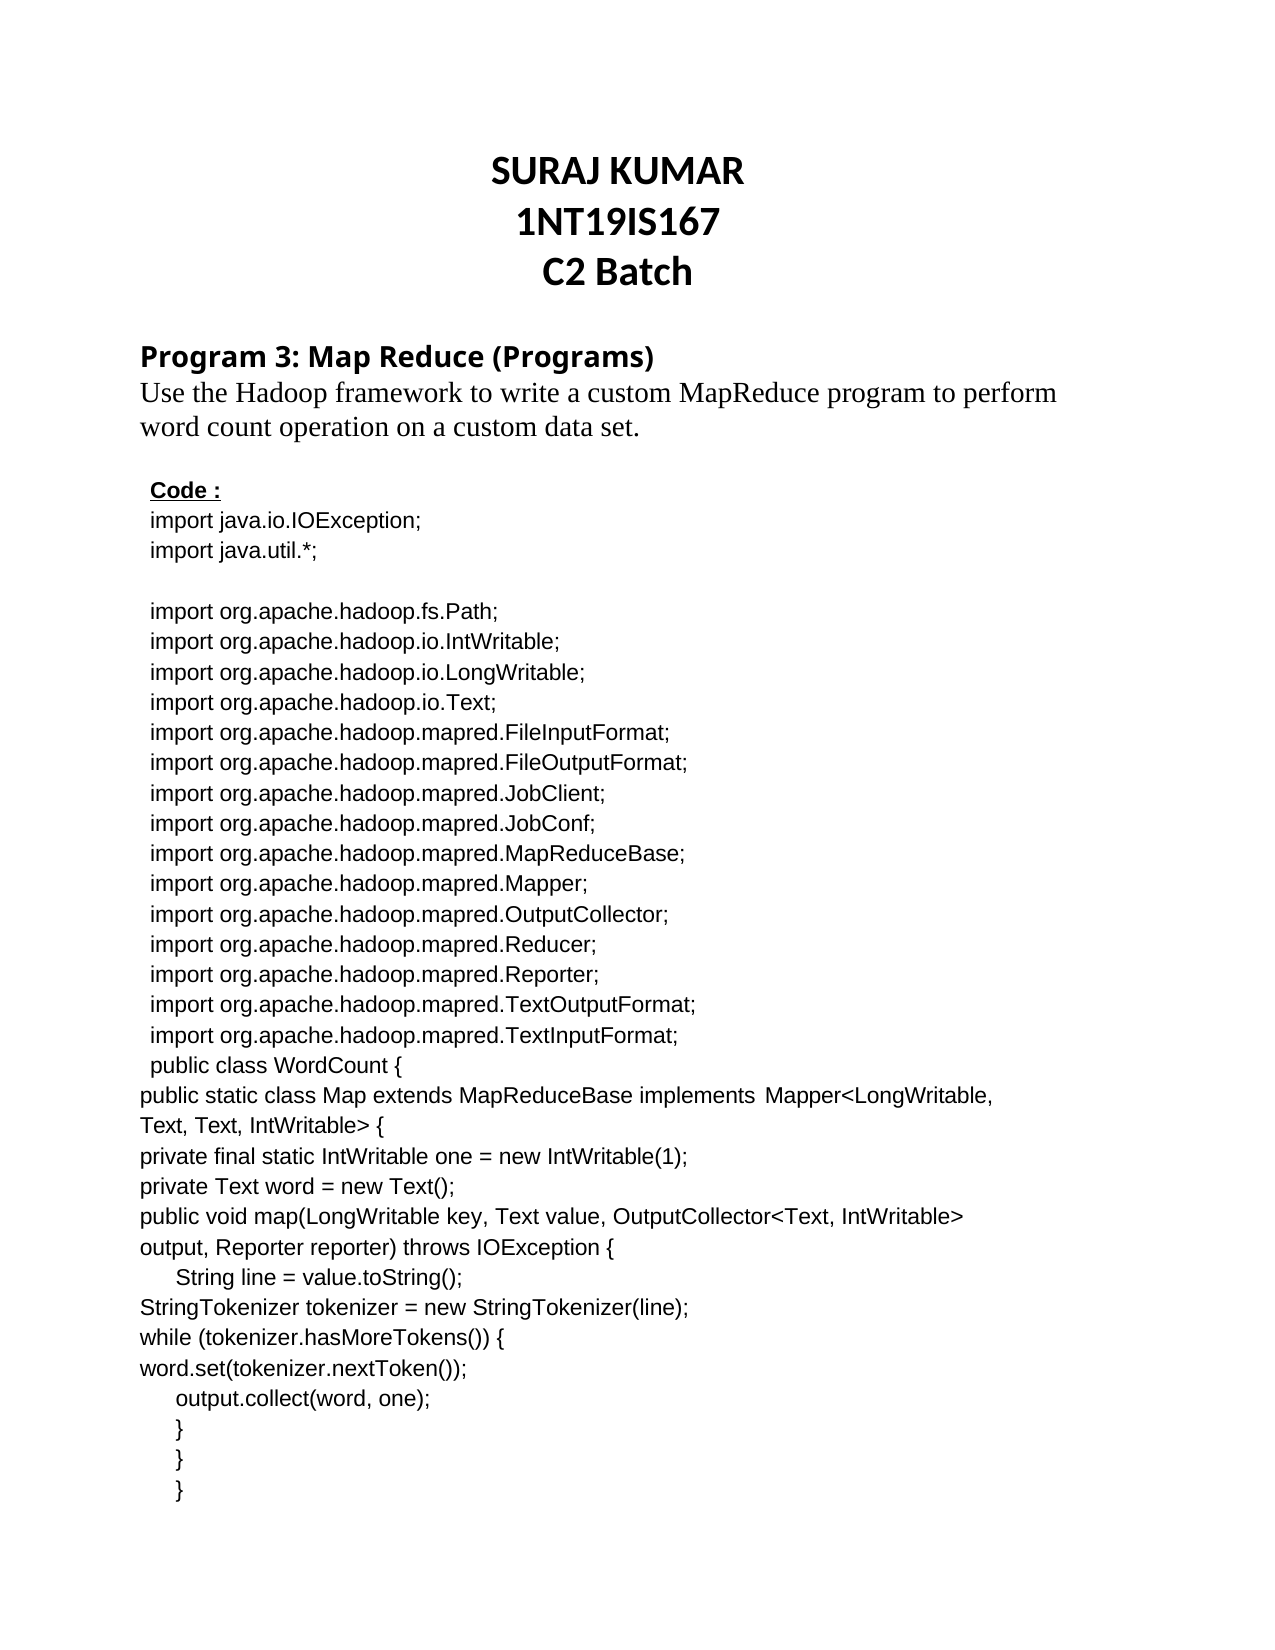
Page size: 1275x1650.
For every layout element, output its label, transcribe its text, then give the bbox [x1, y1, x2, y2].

text StringTokenizer tokenizer = new StringTokenizer(line); while (tokenizer.hasMoreTokens()) { word.set(tokenizer.nextToken()); [139, 1294, 730, 1381]
text C2 Batch [139, 245, 1096, 296]
text output.collect(word, one); [175, 1385, 1096, 1411]
text SURAJ KUMAR [139, 144, 1096, 194]
text } [175, 1415, 1096, 1441]
text import org.apache.hadoop.mapred.Reporter; [150, 961, 1096, 987]
text import org.apache.hadoop.mapred.FileInputFormat; import org.apache.hadoop.mapred.FileOutputFormat; import org.apache.hadoop.mapred.JobClient; [150, 719, 730, 806]
text import org.apache.hadoop.fs.Path; import org.apache.hadoop.io.IntWritable; [150, 598, 562, 654]
text import java.io.IOException; import java.util.*; [150, 507, 427, 564]
text import org.apache.hadoop.io.LongWritable; import org.apache.hadoop.io.Text; [150, 658, 647, 715]
text import org.apache.hadoop.mapred.MapReduceBase; import org.apache.hadoop.mapred.Mapper; [150, 840, 730, 897]
text private final static IntWritable one = new IntWritable(1); private Text word = new Text(); [139, 1143, 730, 1199]
text Program 3: Map Reduce (Programs) [139, 336, 1096, 376]
text } [175, 1445, 1096, 1472]
text import org.apache.hadoop.mapred.OutputCollector; import org.apache.hadoop.mapred.Reducer; [150, 901, 730, 957]
text import org.apache.hadoop.mapred.JobConf; [150, 810, 1096, 836]
text public static class Map extends MapReduceBase implements Mapper<LongWritable, Text, Text, IntWritable> { [139, 1082, 1018, 1139]
text Use the Hadoop framework to write a custom MapReduce program to perform word count operation on a custom data set. [139, 376, 1096, 443]
text public void map(LongWritable key, Text value, OutputCollector<Text, IntWritable> output, Reporter reporter) throws IOException { [139, 1203, 1018, 1260]
text } [175, 1476, 1096, 1502]
text import org.apache.hadoop.mapred.TextOutputFormat; import org.apache.hadoop.mapred.TextInputFormat; public class WordCount { [150, 991, 730, 1078]
text 1NT19IS167 [139, 194, 1096, 245]
text String line = value.toString(); [175, 1264, 1096, 1290]
text Code : [150, 477, 427, 503]
